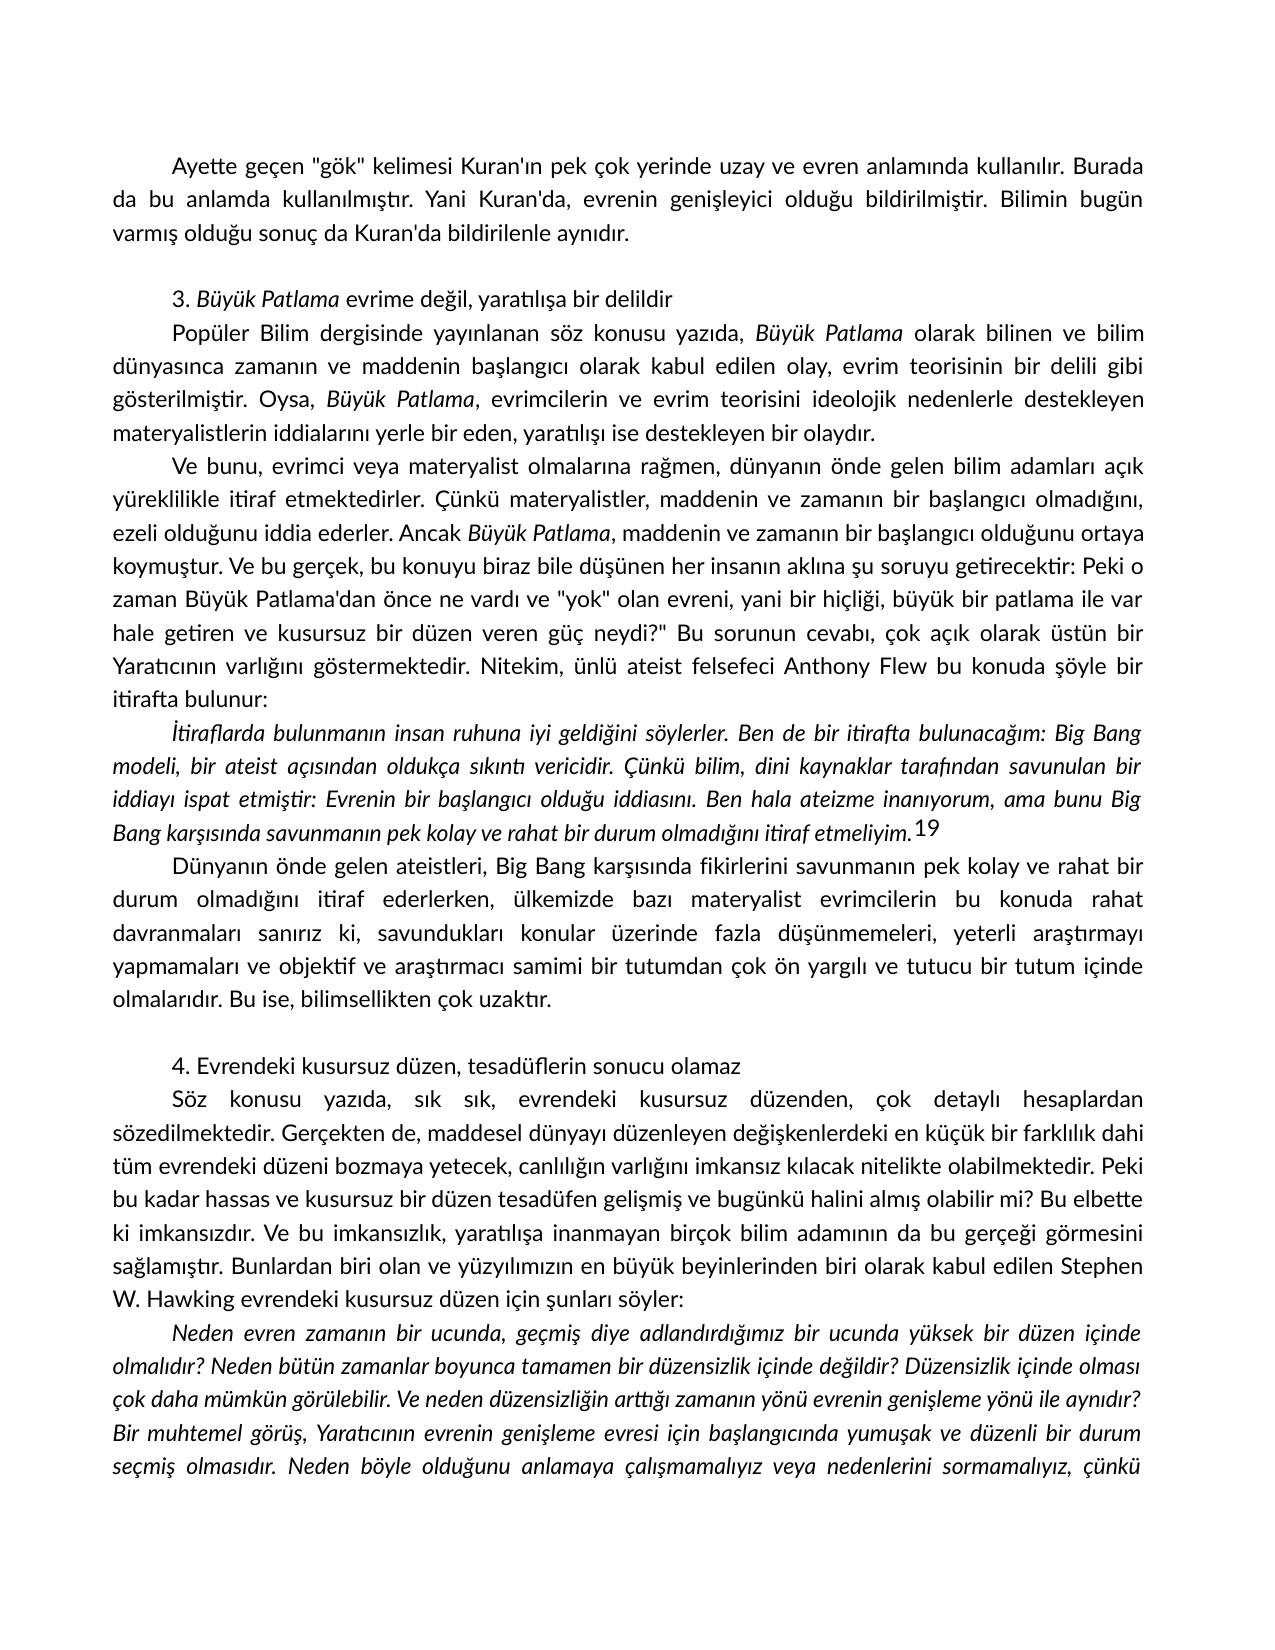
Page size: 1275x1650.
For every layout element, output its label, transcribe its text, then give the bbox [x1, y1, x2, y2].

text Ayette geçen "gök" kelimesi Kuran'ın pek çok yerinde uzay ve evren anlamında kullanılır. Burada da bu anlamda kullanılmıştır. Yani Kuran'da, evrenin genişleyici olduğu bildirilmiştir. Bilimin bugün varmış olduğu sonuç da Kuran'da bildirilenle aynıdır. [112, 148, 1145, 248]
text 4. Evrendeki kusursuz düzen, tesadüflerin sonucu olamaz [112, 1048, 1145, 1081]
text Neden evren zamanın bir ucunda, geçmiş diye adlandırdığımız bir ucunda yüksek bir düzen içinde olmalıdır? Neden bütün zamanlar boyunca tamamen bir düzensizlik içinde değildir? Düzensizlik içinde olması çok daha mümkün görülebilir. Ve neden düzensizliğin arttığı zamanın yönü evrenin genişleme yönü ile aynıdır? Bir muhtemel görüş, Yaratıcının evrenin genişleme evresi için başlangıcında yumuşak ve düzenli bir durum seçmiş olmasıdır. Neden böyle olduğunu anlamaya çalışmamalıyız veya nedenlerini sormamalıyız, çünkü [112, 1314, 1145, 1481]
text İtiraflarda bulunmanın insan ruhuna iyi geldiğini söylerler. Ben de bir itirafta bulunacağım: Big Bang modeli, bir ateist açısından oldukça sıkıntı vericidir. Çünkü bilim, dini kaynaklar tarafından savunulan bir iddiayı ispat etmiştir: Evrenin bir başlangıcı olduğu iddiasını. Ben hala ateizme inanıyorum, ama bunu Big Bang karşısında savunmanın pek kolay ve rahat bir durum olmadığını itiraf etmeliyim.19 [112, 714, 1145, 848]
text 3. Büyük Patlama evrime değil, yaratılışa bir delildir [112, 281, 1145, 314]
text Popüler Bilim dergisinde yayınlanan söz konusu yazıda, Büyük Patlama olarak bilinen ve bilim dünyasınca zamanın ve maddenin başlangıcı olarak kabul edilen olay, evrim teorisinin bir delili gibi gösterilmiştir. Oysa, Büyük Patlama, evrimcilerin ve evrim teorisini ideolojik nedenlerle destekleyen materyalistlerin iddialarını yerle bir eden, yaratılışı ise destekleyen bir olaydır. [112, 314, 1145, 448]
text Dünyanın önde gelen ateistleri, Big Bang karşısında fikirlerini savunmanın pek kolay ve rahat bir durum olmadığını itiraf ederlerken, ülkemizde bazı materyalist evrimcilerin bu konuda rahat davranmaları sanırız ki, savundukları konular üzerinde fazla düşünmemeleri, yeterli araştırmayı yapmamaları ve objektif ve araştırmacı samimi bir tutumdan çok ön yargılı ve tutucu bir tutum içinde olmalarıdır. Bu ise, bilimsellikten çok uzaktır. [112, 848, 1145, 1014]
text Ve bunu, evrimci veya materyalist olmalarına rağmen, dünyanın önde gelen bilim adamları açık yüreklilikle itiraf etmektedirler. Çünkü materyalistler, maddenin ve zamanın bir başlangıcı olmadığını, ezeli olduğunu iddia ederler. Ancak Büyük Patlama, maddenin ve zamanın bir başlangıcı olduğunu ortaya koymuştur. Ve bu gerçek, bu konuyu biraz bile düşünen her insanın aklına şu soruyu getirecektir: Peki o zaman Büyük Patlama'dan önce ne vardı ve "yok" olan evreni, yani bir hiçliği, büyük bir patlama ile var hale getiren ve kusursuz bir düzen veren güç neydi?" Bu sorunun cevabı, çok açık olarak üstün bir Yaratıcının varlığını göstermektedir. Nitekim, ünlü ateist felsefeci Anthony Flew bu konuda şöyle bir itirafta bulunur: [112, 448, 1145, 714]
text Söz konusu yazıda, sık sık, evrendeki kusursuz düzenden, çok detaylı hesaplardan sözedilmektedir. Gerçekten de, maddesel dünyayı düzenleyen değişkenlerdeki en küçük bir farklılık dahi tüm evrendeki düzeni bozmaya yetecek, canlılığın varlığını imkansız kılacak nitelikte olabilmektedir. Peki bu kadar hassas ve kusursuz bir düzen tesadüfen gelişmiş ve bugünkü halini almış olabilir mi? Bu elbette ki imkansızdır. Ve bu imkansızlık, yaratılışa inanmayan birçok bilim adamının da bu gerçeği görmesini sağlamıştır. Bunlardan biri olan ve yüzyılımızın en büyük beyinlerinden biri olarak kabul edilen Stephen W. Hawking evrendeki kusursuz düzen için şunları söyler: [112, 1081, 1145, 1314]
